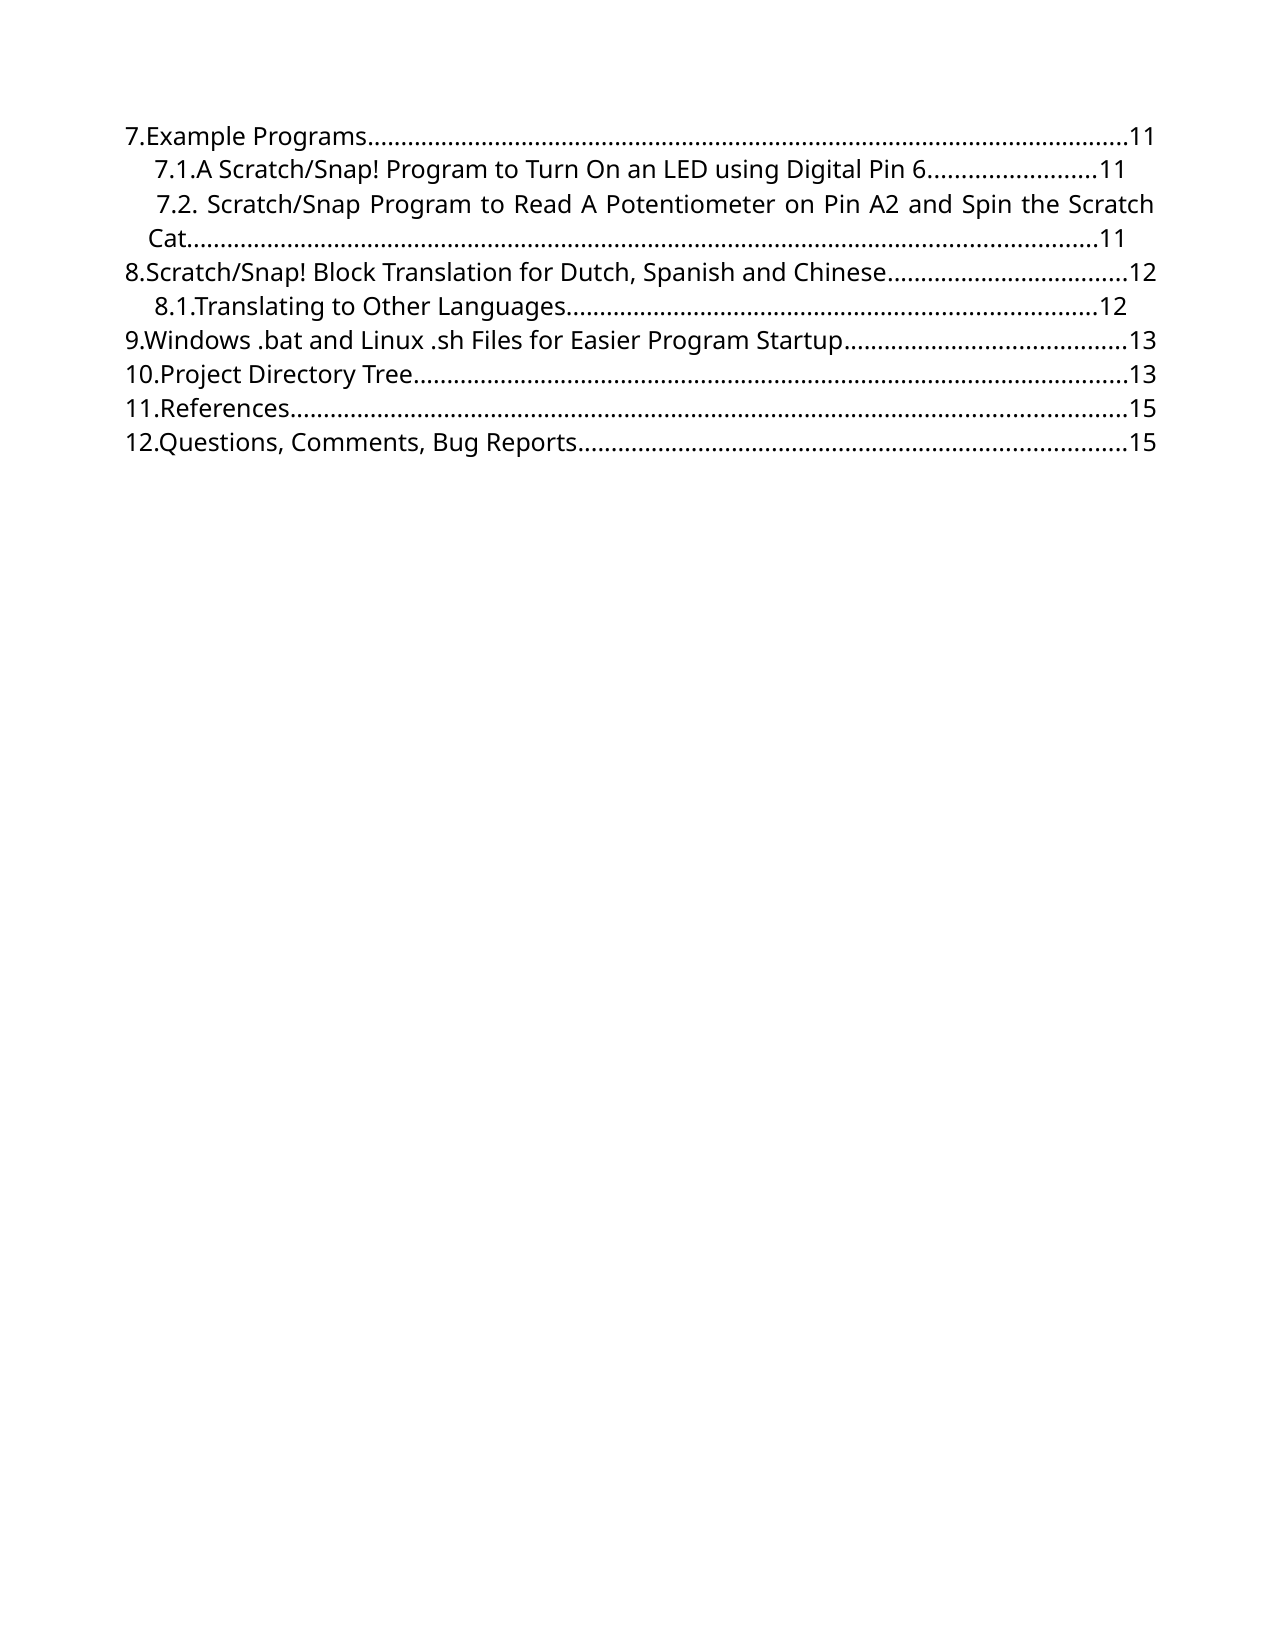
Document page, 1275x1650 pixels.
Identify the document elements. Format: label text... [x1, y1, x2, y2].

text 7.1.A Scratch/Snap! Program to Turn On an LED using Digital Pin 6 11 [148, 152, 1157, 186]
text 7.Example Programs 11 [118, 118, 1157, 152]
text 10.Project Directory Tree 13 [118, 357, 1157, 391]
text 9.Windows .bat and Linux .sh Files for Easier Program Startup 13 [118, 322, 1157, 357]
text 8.Scratch/Snap! Block Translation for Dutch, Spanish and Chinese 12 [118, 254, 1157, 288]
text 8.1.Translating to Other Languages. 12 [148, 288, 1157, 322]
text 7.2. Scratch/Snap Program to Read A Potentiometer on Pin A2 and Spin the Scratch Cat 11 [148, 186, 1157, 254]
text 12.Questions, Comments, Bug Reports 15 [118, 425, 1157, 459]
text 11.References 15 [118, 391, 1157, 425]
